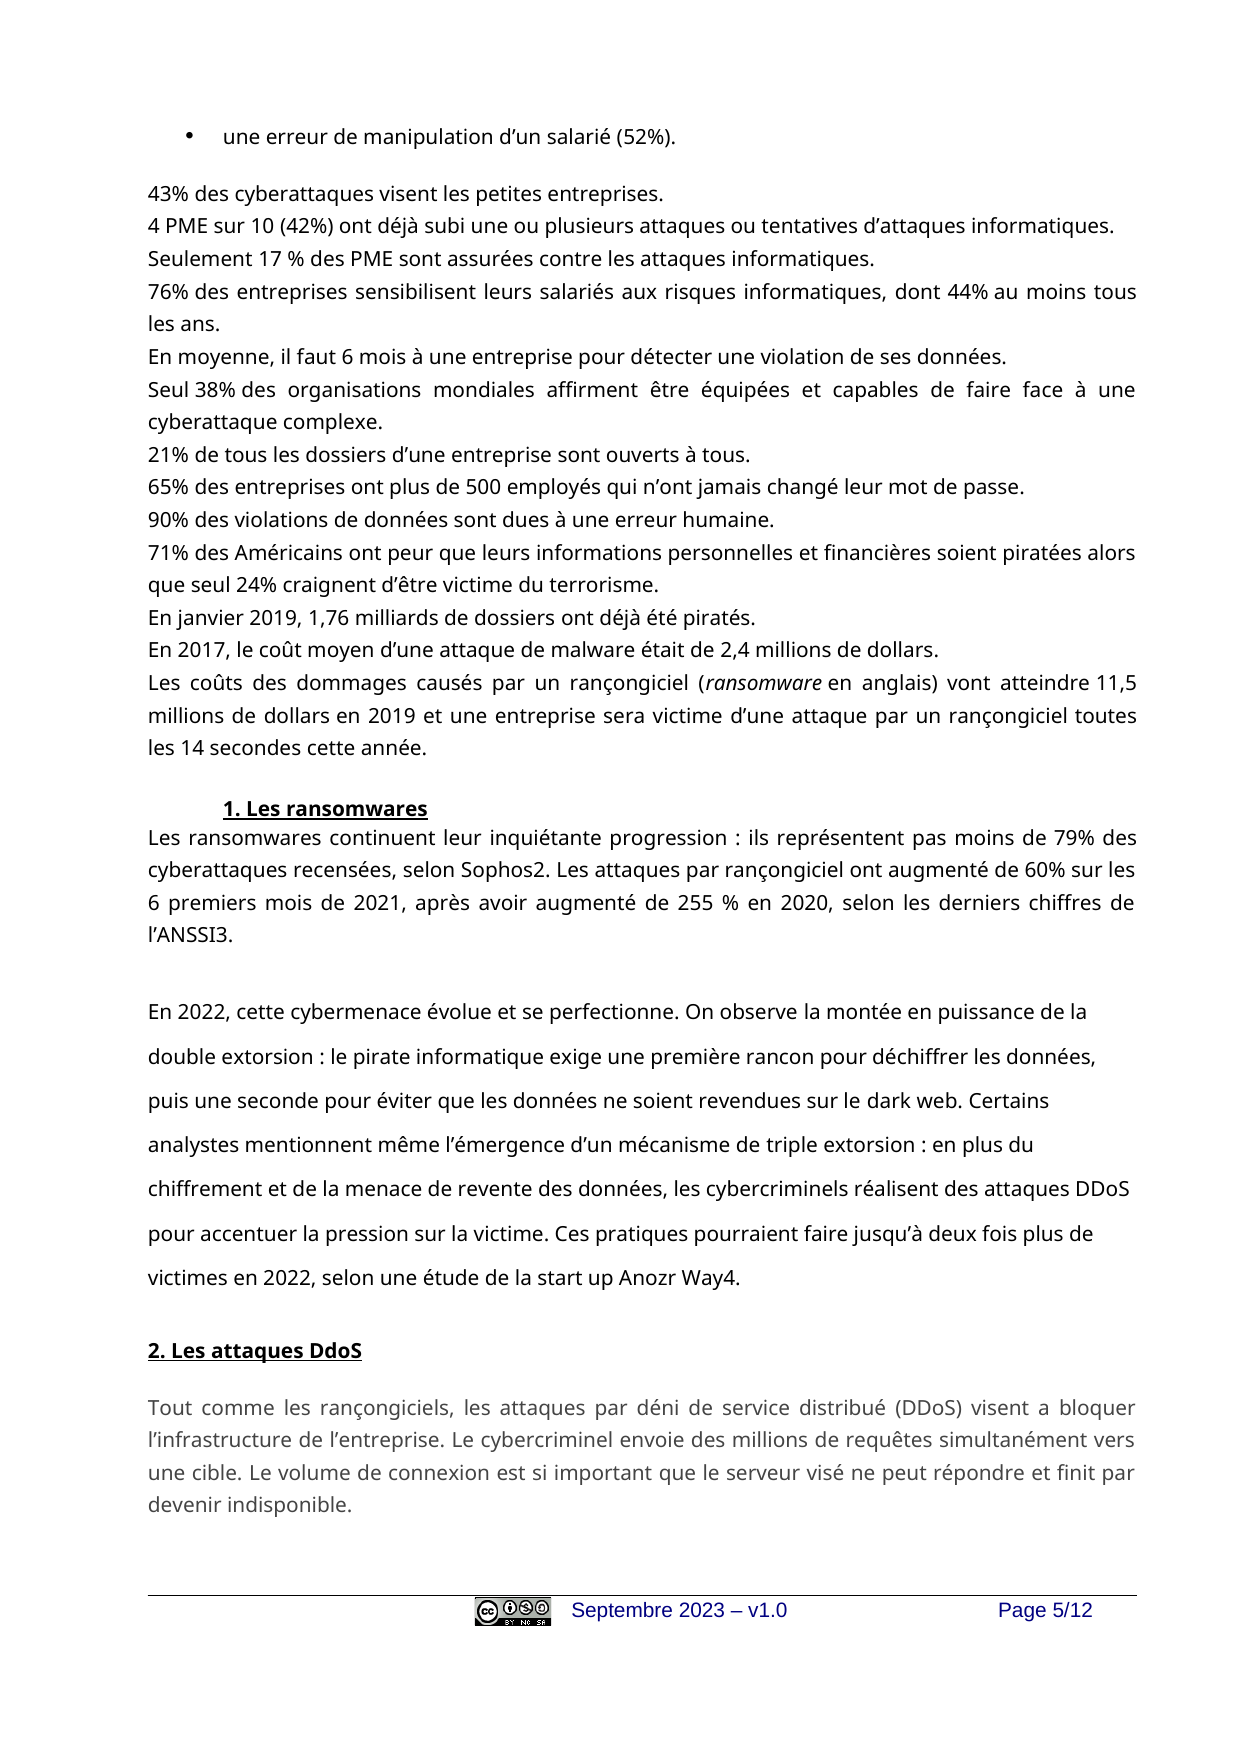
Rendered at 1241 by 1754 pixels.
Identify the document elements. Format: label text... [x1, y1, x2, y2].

text 90% des violations de données sont dues à une erreur humaine. [148, 505, 1137, 533]
text 65% des entreprises ont plus de 500 employés qui n’ont jamais changé leur mot de passe. [148, 472, 1137, 501]
picture [474, 1597, 552, 1626]
text Les ransomwares continuent leur inquiétante progression : ils représentent pas moins de 79% des cyberattaques recensées, selon Sophos2. Les attaques par rançongiciel ont augmenté de 60% sur les 6 premiers mois de 2021, après avoir augmenté de 255 % en 2020, selon les derniers chiffres de l’ANSSI3. [148, 823, 1137, 949]
text 4 PME sur 10 (42%) ont déjà subi une ou plusieurs attaques ou tentatives d’attaques informatiques. [148, 212, 1137, 240]
text 76% des entreprises sensibilisent leurs salariés aux risques informatiques, dont 44% au moins tous les ans. [148, 277, 1137, 338]
list 1. Les ransomwares [223, 794, 1137, 823]
text En moyenne, il faut 6 mois à une entreprise pour détecter une violation de ses données. [148, 342, 1137, 371]
text Les coûts des dommages causés par un rançongiciel (ransomware en anglais) vont atteindre 11,5 millions de dollars en 2019 et une entreprise sera victime d’une attaque par un rançongiciel toutes les 14 secondes cette année. [148, 668, 1137, 762]
text 43% des cyberattaques visent les petites entreprises. [148, 179, 1137, 207]
text Seulement 17 % des PME sont assurées contre les attaques informatiques. [148, 244, 1137, 273]
list 2. Les attaques DdoS [148, 1336, 1137, 1364]
list une erreur de manipulation d’un salarié (52%). [185, 118, 1137, 151]
text Seul 38% des organisations mondiales affirment être équipées et capables de faire face à une cyberattaque complexe. [148, 375, 1137, 436]
text Tout comme les rançongiciels, les attaques par déni de service distribué (DDoS) visent a bloquer l’infrastructure de l’entreprise. Le cybercriminel envoie des millions de requêtes simultanément vers une cible. Le volume de connexion est si important que le serveur visé ne peut répondre et finit par devenir indisponible. [148, 1393, 1137, 1519]
text En 2017, le coût moyen d’une attaque de malware était de 2,4 millions de dollars. [148, 636, 1137, 664]
text En 2022, cette cybermenace évolue et se perfectionne. On observe la montée en puissance de la double extorsion : le pirate informatique exige une première rancon pour déchiffrer les données, puis une seconde pour éviter que les données ne soient revendues sur le dark web. Certains analystes mentionnent même l’émergence d’un mécanisme de triple extorsion : en plus du chiffrement et de la menace de revente des données, les cybercriminels réalisent des attaques DDoS pour accentuer la pression sur la victime. Ces pratiques pourraient faire jusqu’à deux fois plus de victimes en 2022, selon une étude de la start up Anozr Way4. [148, 997, 1137, 1292]
text 21% de tous les dossiers d’une entreprise sont ouverts à tous. [148, 440, 1137, 468]
text 71% des Américains ont peur que leurs informations personnelles et financières soient piratées alors que seul 24% craignent d’être victime du terrorisme. [148, 538, 1137, 599]
text En janvier 2019, 1,76 milliards de dossiers ont déjà été piratés. [148, 603, 1137, 631]
